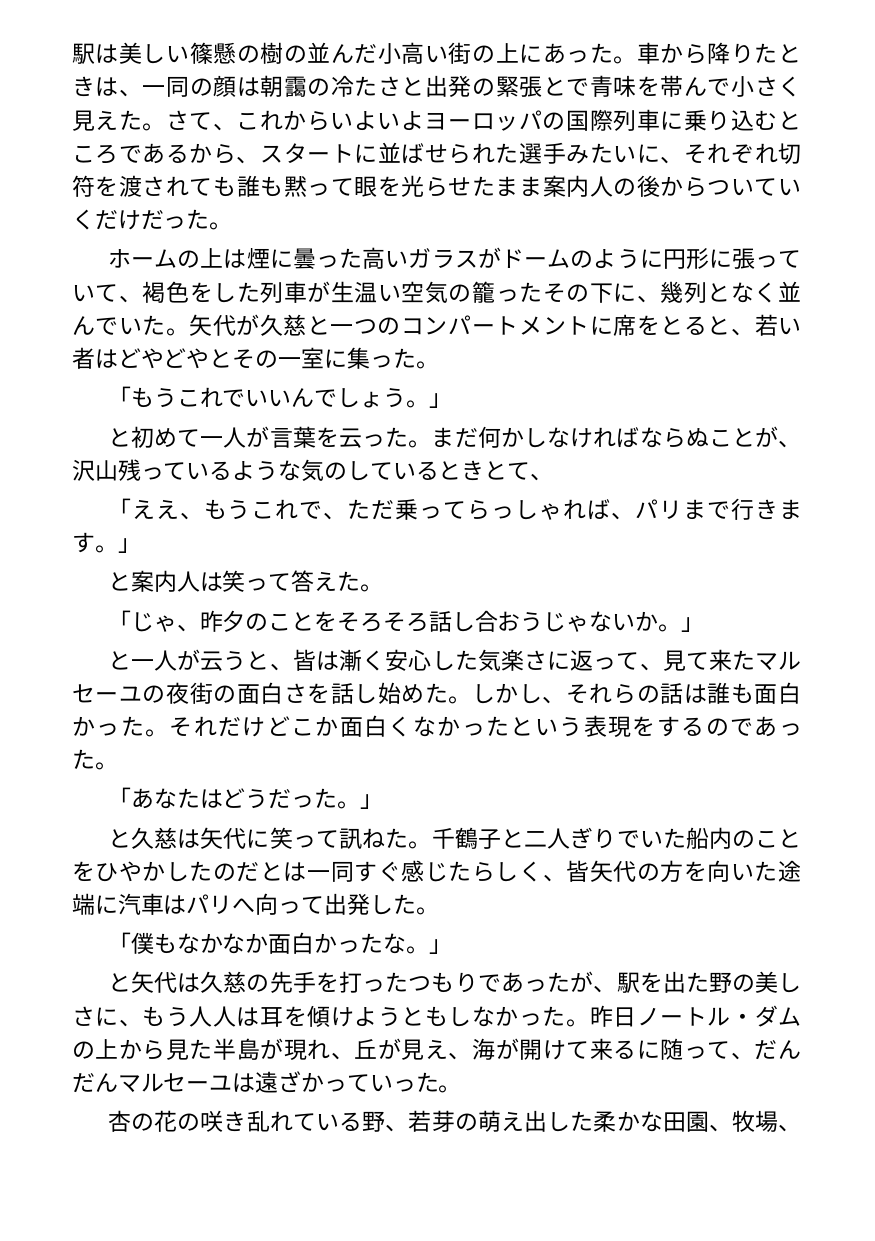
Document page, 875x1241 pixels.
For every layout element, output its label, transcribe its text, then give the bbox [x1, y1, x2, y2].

text 「あなたはどうだった。」 [72, 781, 802, 814]
text 「ええ、もうこれで、ただ乗ってらっしゃれば、パリまで行きます。」 [72, 492, 802, 558]
text 杏の花の咲き乱れている野、若芽の萌え出した柔かな田園、牧場、 [72, 1104, 802, 1137]
text 「僕もなかなか面白かったな。」 [72, 926, 802, 959]
text と久慈は矢代に笑って訊ねた。千鶴子と二人ぎりでいた船内のことをひやかしたのだとは一同すぐ感じたらしく、皆矢代の方を向いた途端に汽車はパリへ向って出発した。 [72, 821, 802, 920]
text 駅は美しい篠懸の樹の並んだ小高い街の上にあった。車から降りたときは、一同の顔は朝靄の冷たさと出発の緊張とで青味を帯んで小さく見えた。さて、これからいよいよヨーロッパの国際列車に乗り込むところであるから、スタートに並ばせられた選手みたいに、それぞれ切符を渡されても誰も黙って眼を光らせたまま案内人の後からついていくだけだった。 [72, 36, 802, 235]
text ホームの上は煙に曇った高いガラスがドームのように円形に張っていて、褐色をした列車が生温い空気の籠ったその下に、幾列となく並んでいた。矢代が久慈と一つのコンパートメントに席をとると、若い者はどやどやとその一室に集った。 [72, 241, 802, 374]
text と一人が云うと、皆は漸く安心した気楽さに返って、見て来たマルセーユの夜街の面白さを話し始めた。しかし、それらの話は誰も面白かった。それだけどこか面白くなかったという表現をするのであった。 [72, 642, 802, 775]
text と矢代は久慈の先手を打ったつもりであったが、駅を出た野の美しさに、もう人人は耳を傾けようともしなかった。昨日ノートル・ダムの上から見た半島が現れ、丘が見え、海が開けて来るに随って、だんだんマルセーユは遠ざかっていった。 [72, 965, 802, 1098]
text 「じゃ、昨夕のことをそろそろ話し合おうじゃないか。」 [72, 603, 802, 637]
text と案内人は笑って答えた。 [72, 564, 802, 597]
text 「もうこれでいいんでしょう。」 [72, 380, 802, 413]
text と初めて一人が言葉を云った。まだ何かしなければならぬことが、沢山残っているような気のしているときとて、 [72, 419, 802, 486]
